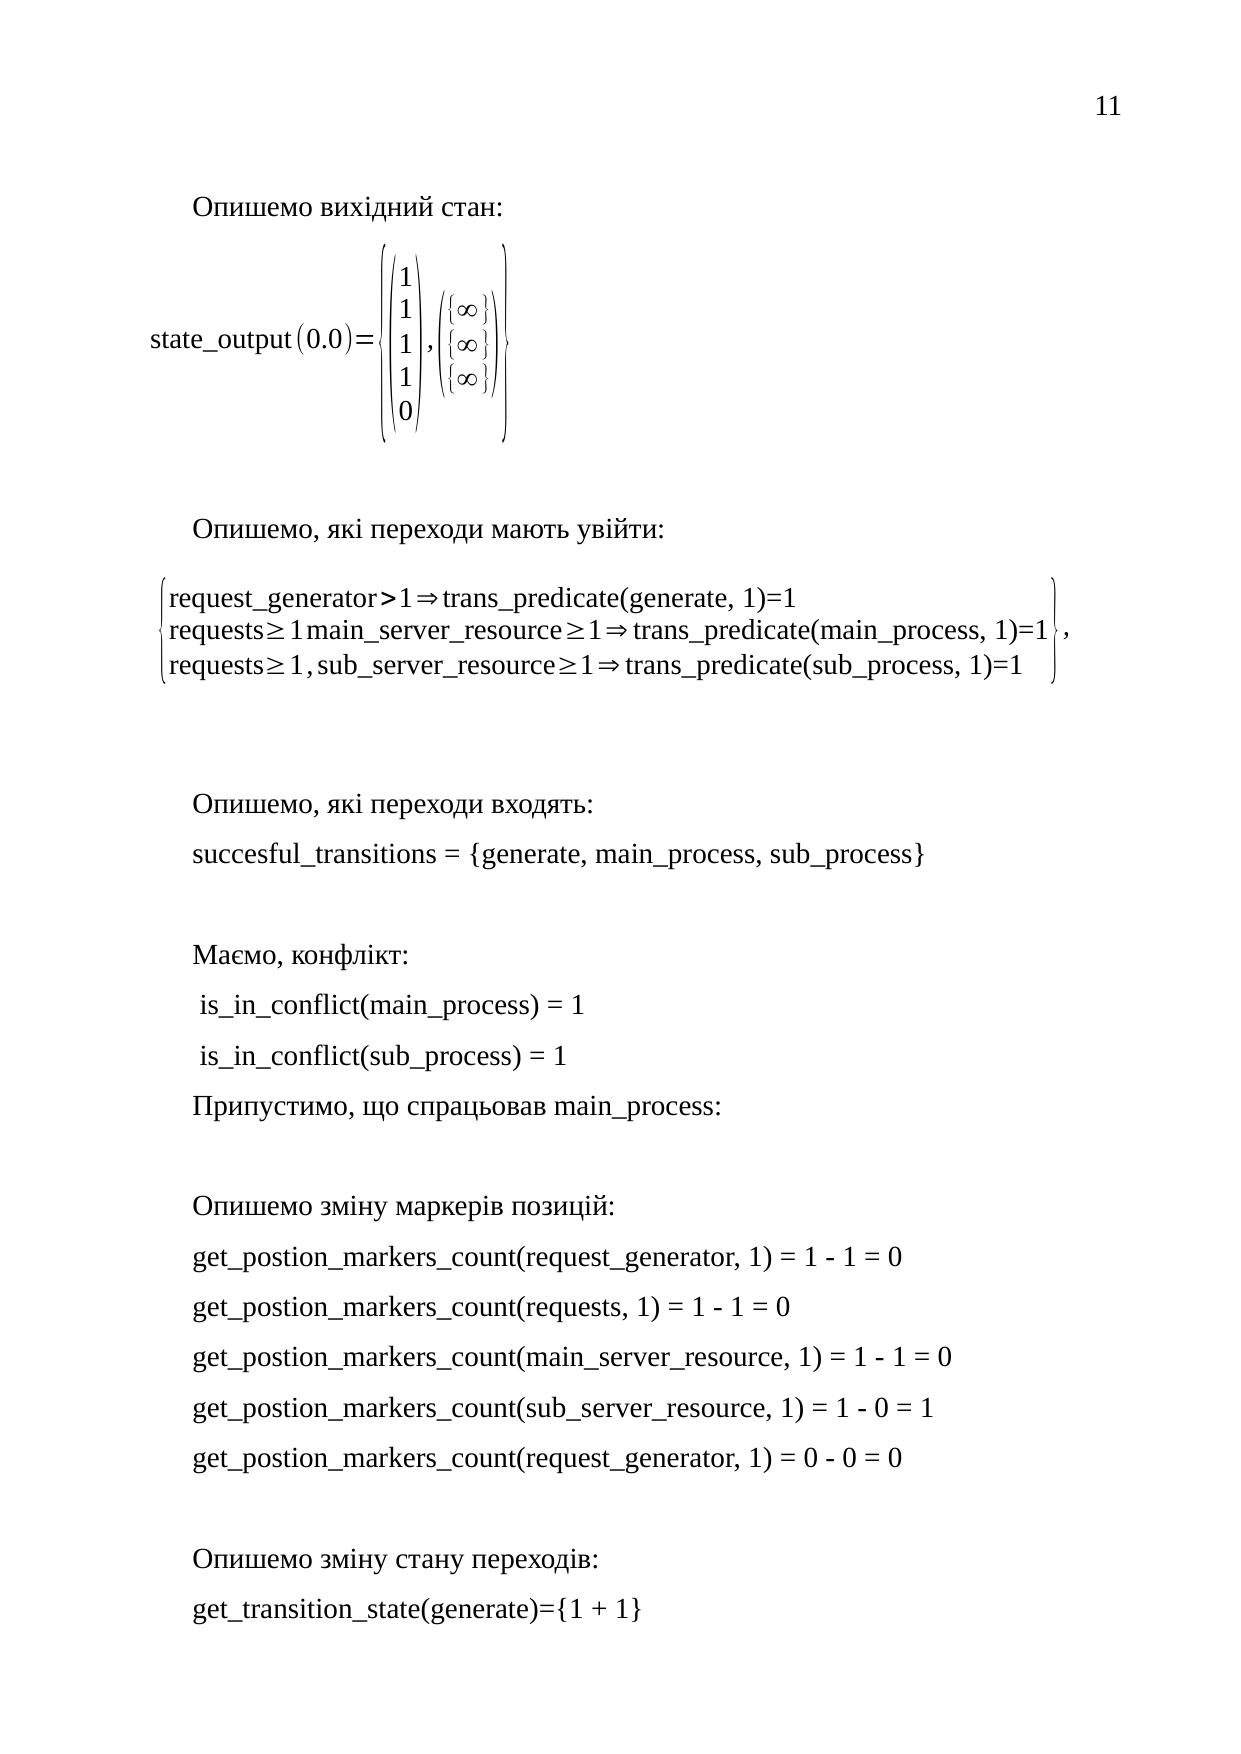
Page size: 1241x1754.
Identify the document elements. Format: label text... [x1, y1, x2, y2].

text Опишемо зміну маркерів позицій: [118, 1188, 1122, 1222]
text Опишемо, які переходи входять: [118, 786, 1122, 819]
text Припустимо, що спрацьовав main_process: [118, 1088, 1122, 1121]
text is_in_conflict(main_process) = 1 [118, 987, 1122, 1021]
text get_postion_markers_count(main_server_resource, 1) = 1 - 1 = 0 [118, 1339, 1122, 1373]
text Опишемо, які переходи мають увійти: [118, 511, 1122, 545]
text get_transition_state(generate)={1 + 1} [118, 1591, 1122, 1624]
text is_in_conflict(sub_process) = 1 [118, 1038, 1122, 1071]
text get_postion_markers_count(request_generator, 1) = 1 - 1 = 0 [118, 1239, 1122, 1272]
text get_postion_markers_count(requests, 1) = 1 - 1 = 0 [118, 1289, 1122, 1323]
text Опишемо вихідний стан: [118, 189, 1122, 223]
text Маємо, конфлікт: [118, 937, 1122, 971]
text get_postion_markers_count(sub_server_resource, 1) = 1 - 0 = 1 [118, 1390, 1122, 1423]
text get_postion_markers_count(request_generator, 1) = 0 - 0 = 0 [118, 1440, 1122, 1474]
text Опишемо зміну стану переходів: [118, 1541, 1122, 1574]
text succesful_transitions = {generate, main_process, sub_process} [118, 836, 1122, 870]
